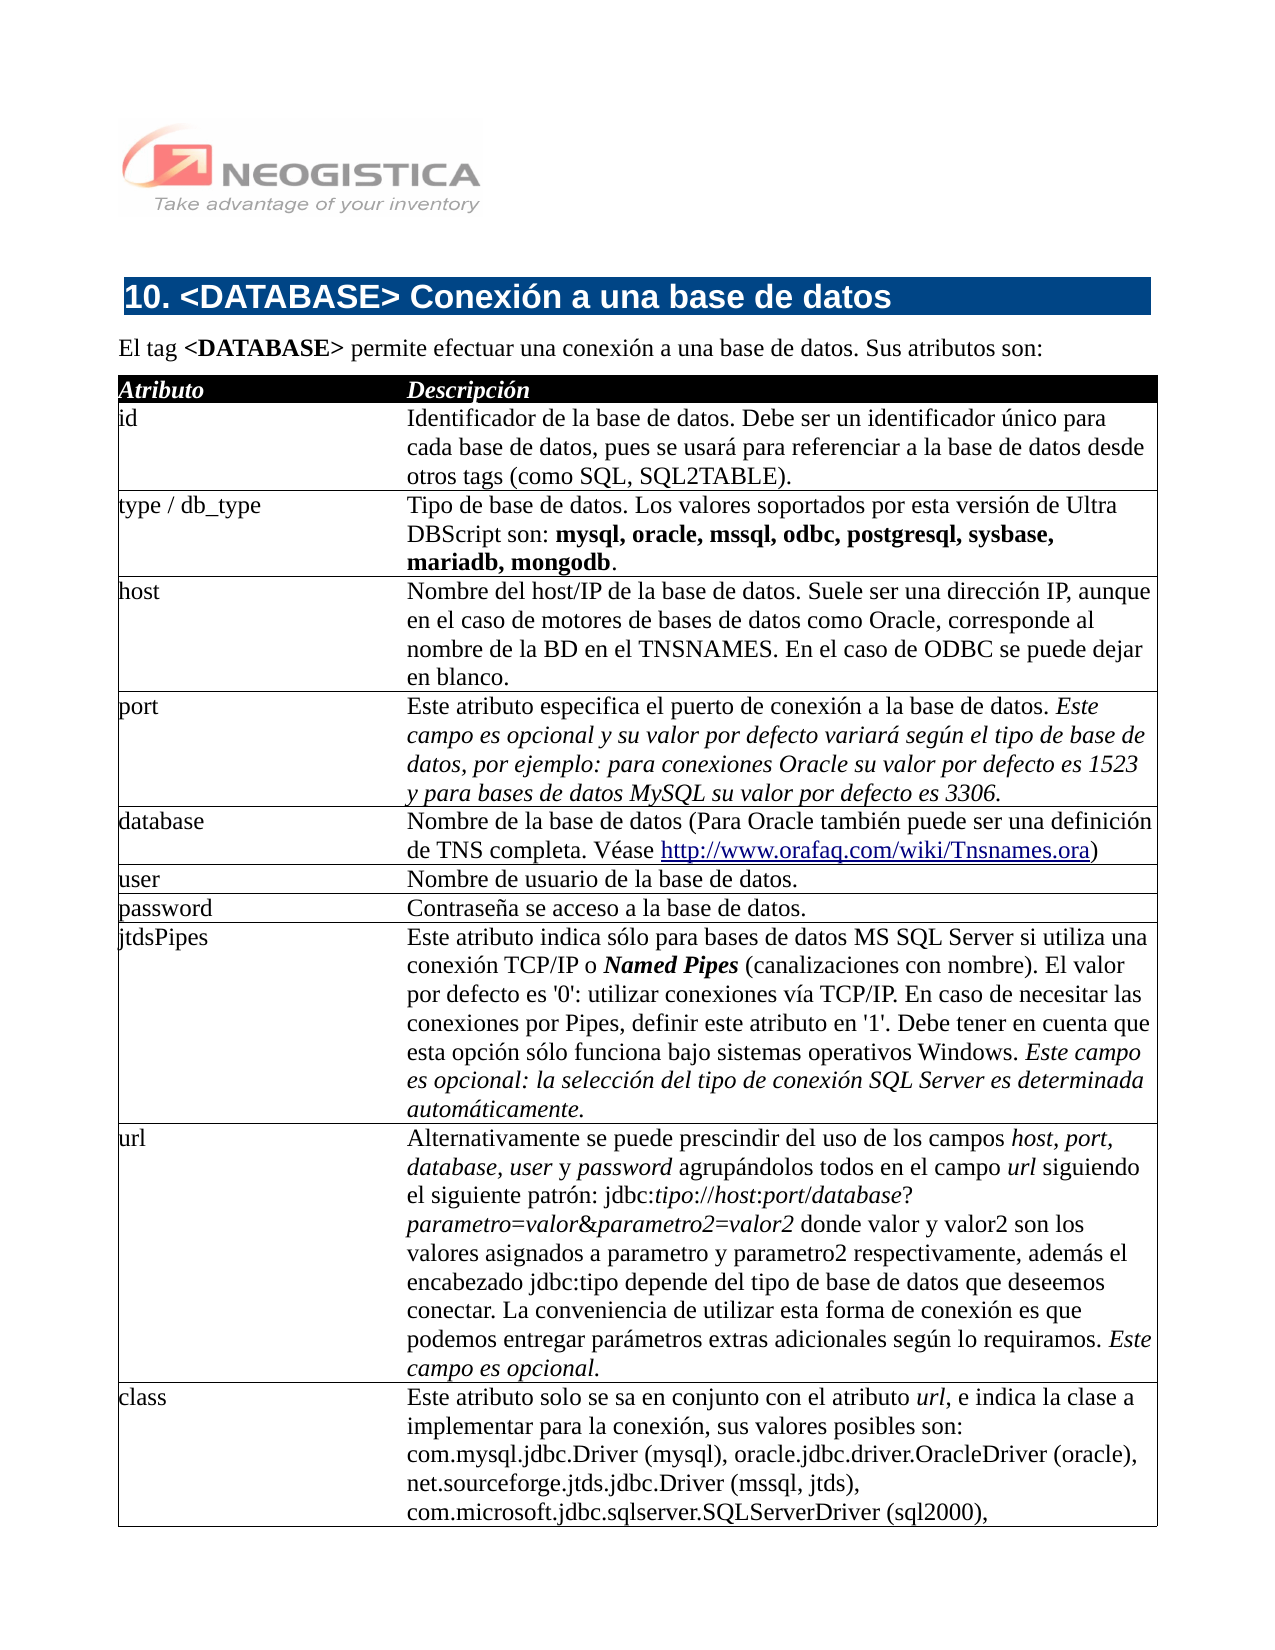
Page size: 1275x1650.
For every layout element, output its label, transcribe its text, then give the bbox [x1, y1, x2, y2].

table_header Descripción [407, 376, 1157, 403]
table_cell url [119, 1124, 407, 1382]
table_cell port [119, 692, 407, 806]
table_cell database [119, 807, 407, 864]
table_cell password [119, 894, 407, 922]
table_cell Este atributo indica sólo para bases de datos MS SQL Server si utiliza una conexión TCP/IP o Named Pipes (canalizaciones con nombre). El valor por defecto es '0': utilizar conexiones vía TCP/IP. En caso de necesitar las conexiones por Pipes, definir este atributo en '1'. Debe tener en cuenta que esta opción sólo funciona bajo sistemas operativos Windows. Este campo es opcional: la selección del tipo de conexión SQL Server es determinada automáticamente. [407, 923, 1157, 1123]
table_header 10. <DATABASE> Conexión a una base de datos [118, 246, 1157, 333]
table_cell jtdsPipes [119, 923, 407, 1123]
table_cell Este atributo especifica el puerto de conexión a la base de datos. Este campo es opcional y su valor por defecto variará según el tipo de base de datos, por ejemplo: para conexiones Oracle su valor por defecto es 1523 y para bases de datos MySQL su valor por defecto es 3306. [407, 692, 1157, 806]
table_cell Contraseña se acceso a la base de datos. [407, 894, 1157, 922]
table_cell Este atributo solo se sa en conjunto con el atributo url, e indica la clase a implementar para la conexión, sus valores posibles son: com.mysql.jdbc.Driver (mysql), oracle.jdbc.driver.OracleDriver (oracle), net.sourceforge.jtds.jdbc.Driver (mssql, jtds), com.microsoft.jdbc.sqlserver.SQLServerDriver (sql2000), [407, 1383, 1157, 1526]
table_cell host [119, 577, 407, 691]
table_cell class [119, 1383, 407, 1526]
table_cell id [119, 404, 407, 490]
table_cell Nombre de la base de datos (Para Oracle también puede ser una definición de TNS completa. Véase http://www.orafaq.com/wiki/Tnsnames.ora) [407, 807, 1157, 864]
table_cell type / db_type [119, 491, 407, 576]
table_cell Alternativamente se puede prescindir del uso de los campos host, port, database, user y password agrupándolos todos en el campo url siguiendo el siguiente patrón: jdbc:tipo://host:port/database?parametro=valor&parametro2=valor2 donde valor y valor2 son los valores asignados a parametro y parametro2 respectivamente, además el encabezado jdbc:tipo depende del tipo de base de datos que deseemos conectar. La conveniencia de utilizar esta forma de conexión es que podemos entregar parámetros extras adicionales según lo requiramos. Este campo es opcional. [407, 1124, 1157, 1382]
table_cell Identificador de la base de datos. Debe ser un identificador único para cada base de datos, pues se usará para referenciar a la base de datos desde otros tags (como SQL, SQL2TABLE). [407, 404, 1157, 490]
table_cell user [119, 865, 407, 893]
table_cell Nombre de usuario de la base de datos. [407, 865, 1157, 893]
text El tag <DATABASE> permite efectuar una conexión a una base de datos. Sus atributos son: [118, 333, 1157, 362]
table_header Atributo [119, 376, 407, 403]
table_cell Nombre del host/IP de la base de datos. Suele ser una dirección IP, aunque en el caso de motores de bases de datos como Oracle, corresponde al nombre de la BD en el TNSNAMES. En el caso de ODBC se puede dejar en blanco. [407, 577, 1157, 691]
table_cell Tipo de base de datos. Los valores soportados por esta versión de Ultra DBScript son: mysql, oracle, mssql, odbc, postgresql, sysbase, mariadb, mongodb. [407, 491, 1157, 576]
